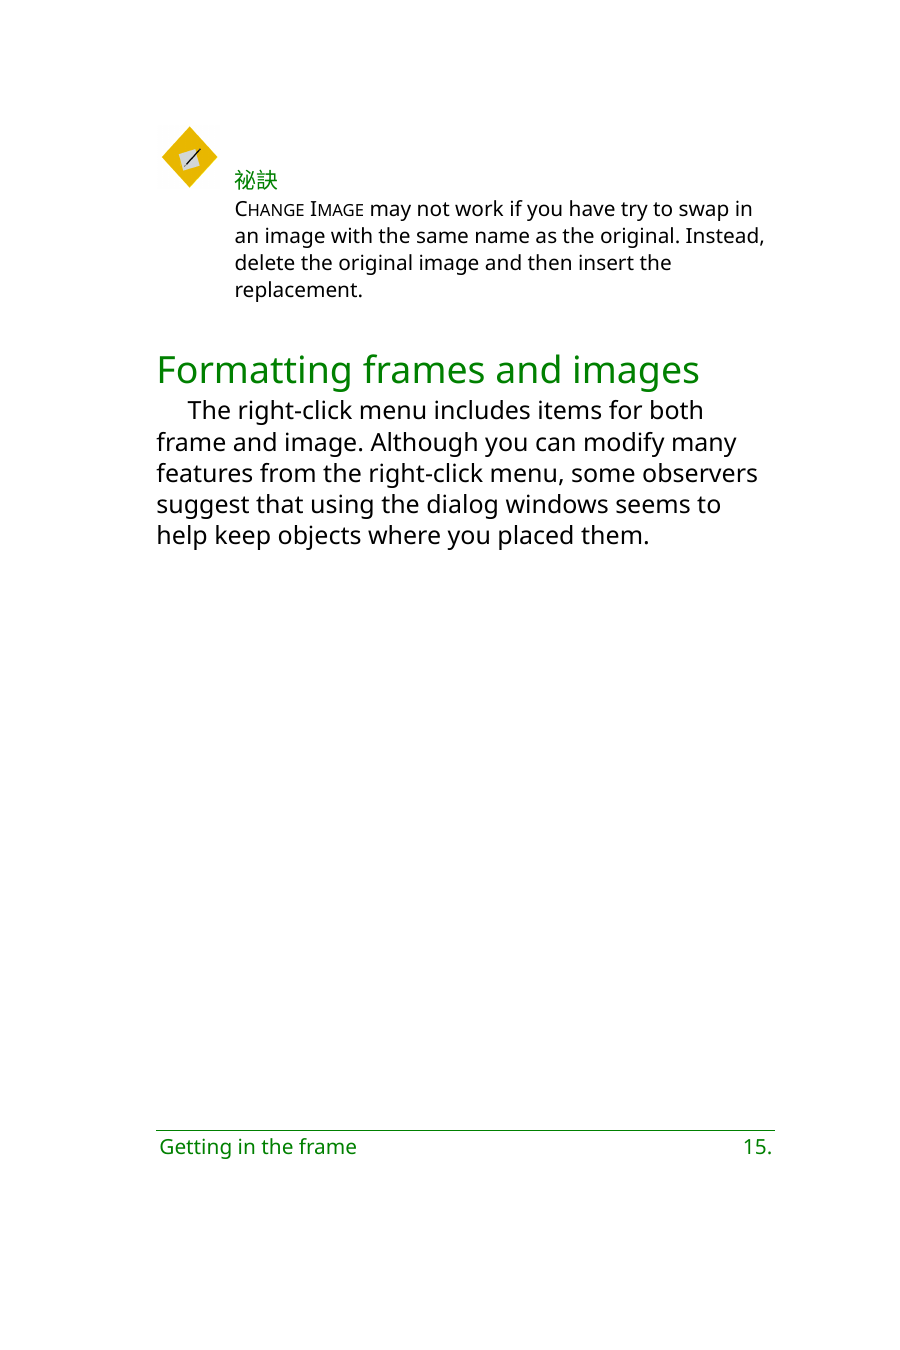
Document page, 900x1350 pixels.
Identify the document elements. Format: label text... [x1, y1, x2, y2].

subtitle Formatting frames and images [156, 344, 775, 395]
list 祕訣 [156, 125, 775, 195]
picture [157, 125, 220, 189]
text The right-click menu includes items for both frame and image. Although you can modify many features from the right-click menu, some observers suggest that using the dialog windows seems to help keep objects where you placed them. [156, 395, 775, 551]
text Change Image may not work if you have try to swap in an image with the same name as the original. Instead, delete the original image and then insert the replacement. [234, 195, 775, 303]
